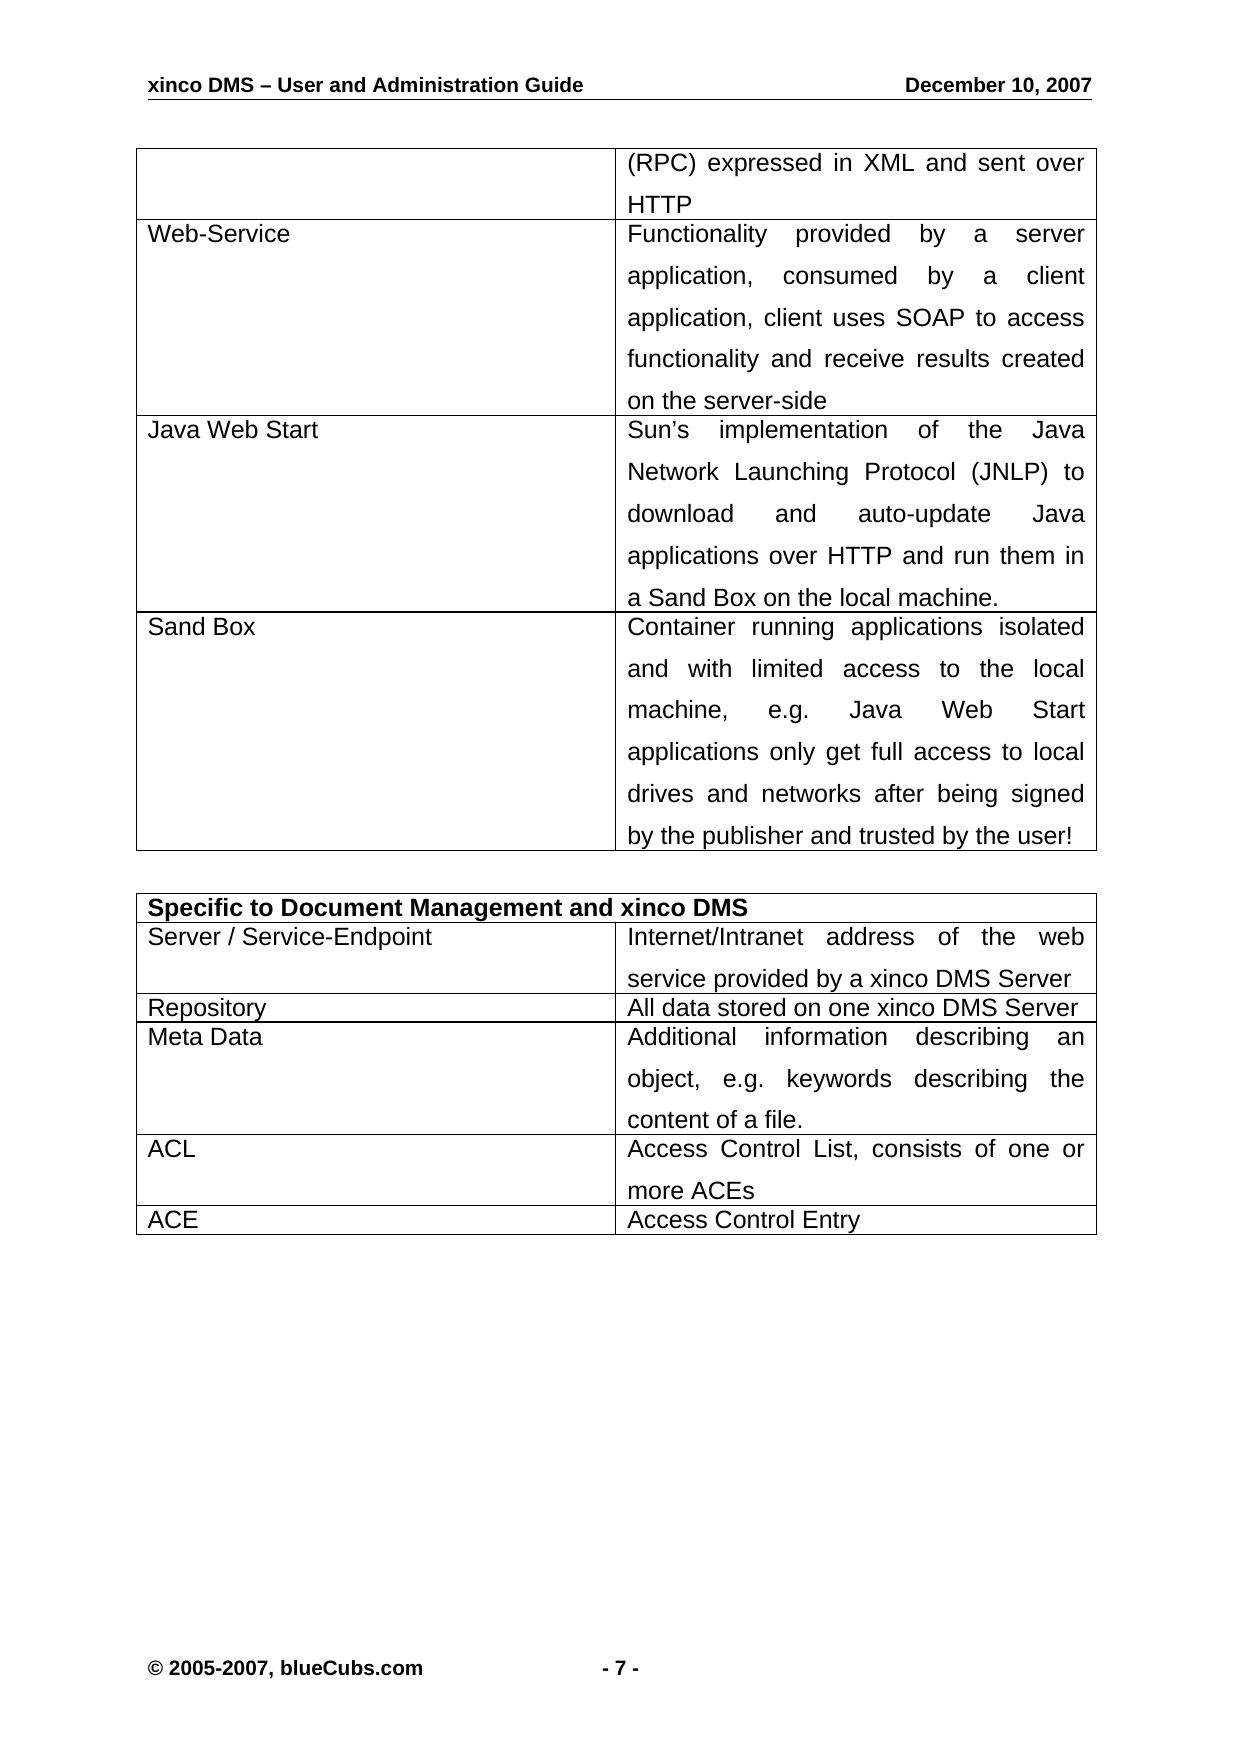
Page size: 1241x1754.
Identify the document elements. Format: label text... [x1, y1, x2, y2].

table_header Specific to Document Management and xinco DMS [137, 894, 1096, 922]
table_cell Java Web Start [137, 416, 615, 611]
table_cell All data stored on one xinco DMS Server [616, 994, 1096, 1021]
table_cell Meta Data [137, 1023, 615, 1134]
table_cell ACL [137, 1135, 615, 1205]
table_cell Web-Service [137, 220, 615, 415]
table_cell [137, 149, 615, 218]
table_cell Additional information describing an object, e.g. keywords describing the content of a file. [616, 1023, 1096, 1134]
table_cell Container running applications isolated and with limited access to the local machine, e.g. Java Web Start applications only get full access to local drives and networks after being signed by the publisher and trusted by the user! [616, 613, 1096, 850]
table_cell Sun’s implementation of the Java Network Launching Protocol (JNLP) to download and auto-update Java applications over HTTP and run them in a Sand Box on the local machine. [616, 416, 1096, 611]
table_cell Functionality provided by a server application, consumed by a client application, client uses SOAP to access functionality and receive results created on the server-side [616, 220, 1096, 415]
table_cell Access Control List, consists of one or more ACEs [616, 1135, 1096, 1205]
table_cell Server / Service-Endpoint [137, 923, 615, 992]
table_cell Internet/Intranet address of the web service provided by a xinco DMS Server [616, 923, 1096, 992]
table_cell Sand Box [137, 613, 615, 850]
table_cell ACE [137, 1206, 615, 1234]
table_cell Access Control Entry [616, 1206, 1096, 1234]
table_cell Repository [137, 994, 615, 1021]
table_cell (RPC) expressed in XML and sent over HTTP [616, 149, 1096, 218]
